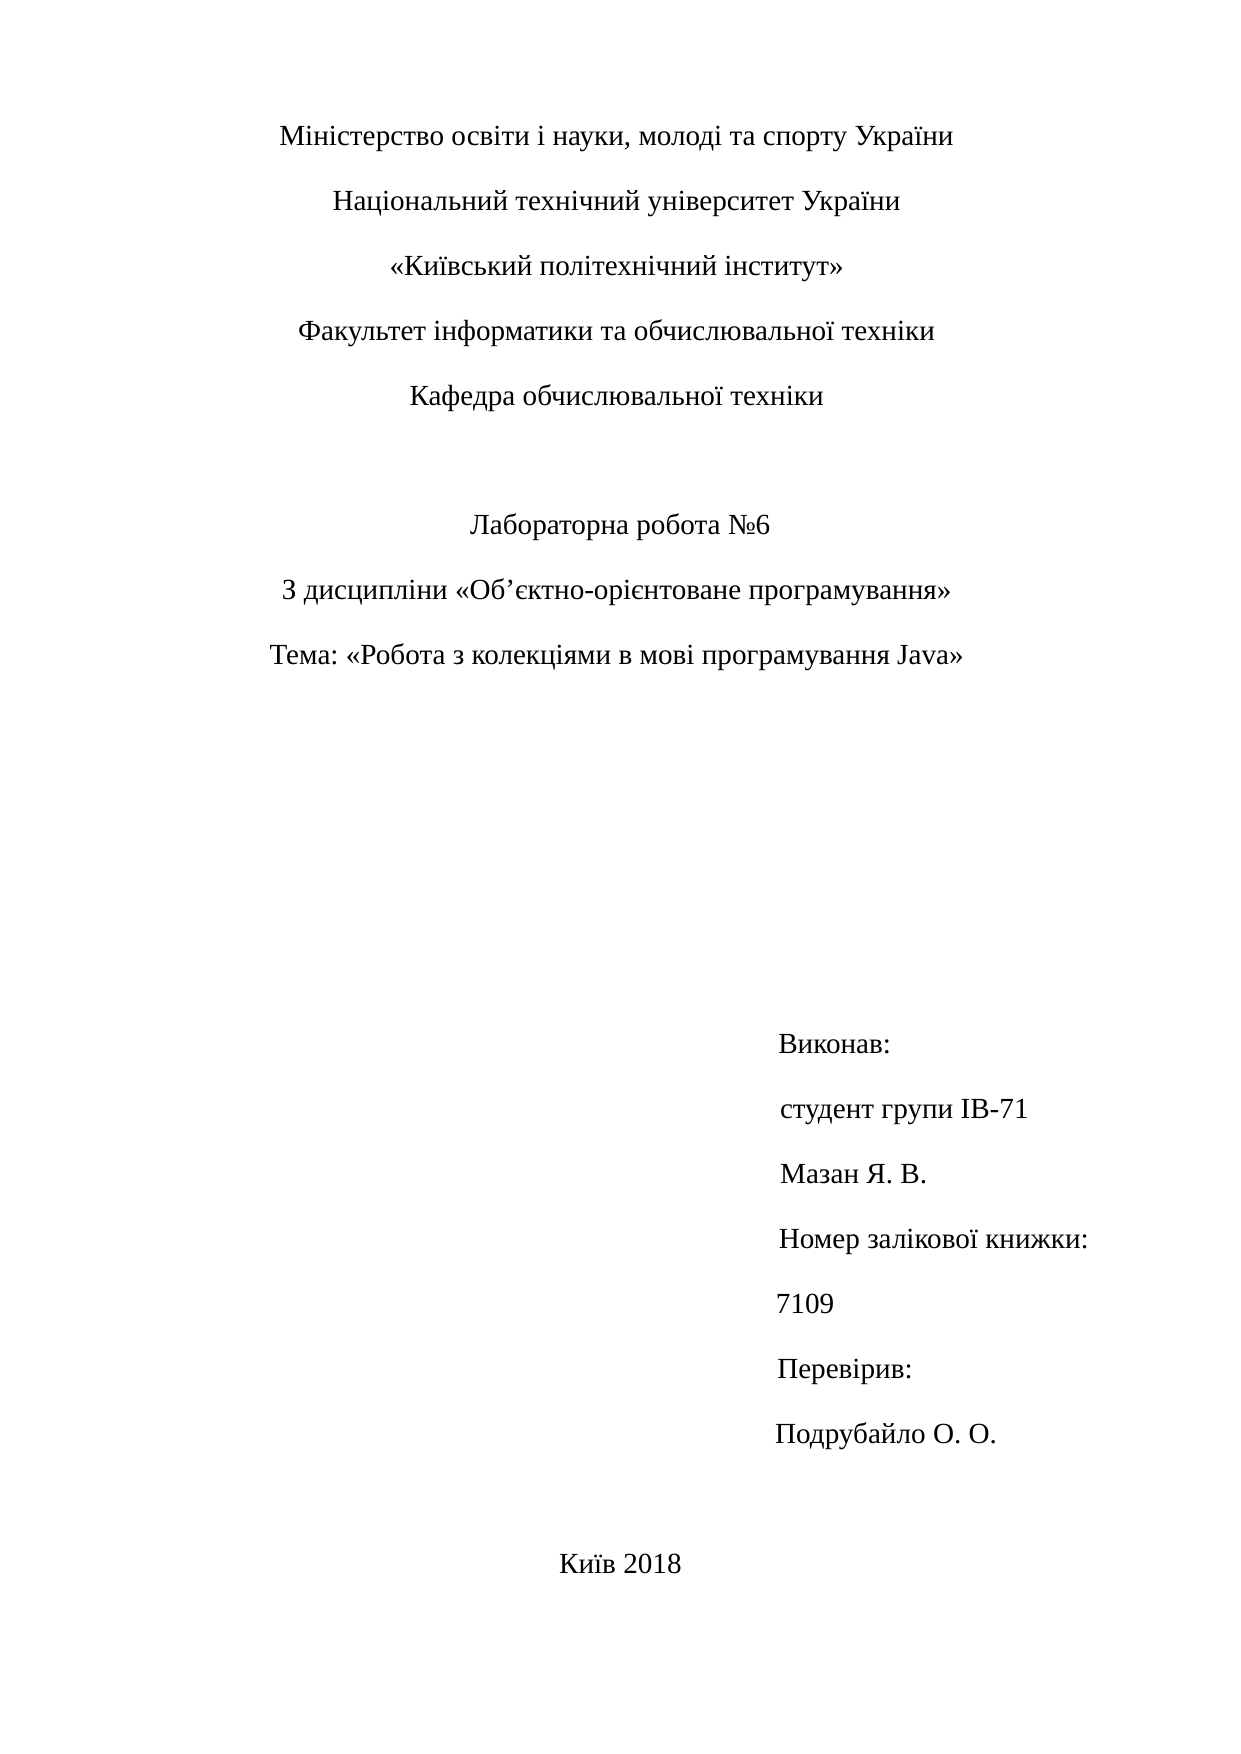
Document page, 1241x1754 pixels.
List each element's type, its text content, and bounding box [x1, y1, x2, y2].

text Міністерство освіти і науки, молоді та спорту України [118, 118, 1122, 152]
text Факультет інформатики та обчислювальної техніки [118, 313, 1122, 346]
text «Київський політехнічний інститут» [118, 248, 1122, 281]
text З дисципліни «Oб’єктно-орієнтоване програмування» [118, 572, 1122, 606]
text Тема: «Робота з колекціями в мові програмування Java» [118, 637, 1122, 671]
text студент групи ІВ-71 [118, 1092, 1122, 1125]
text Національний технічний університет України [118, 183, 1122, 217]
text Номер залікової книжки: [118, 1221, 1122, 1255]
text Київ 2018 [118, 1546, 1122, 1579]
text Мазан Я. В. [118, 1156, 1122, 1190]
text Кафедра обчислювальної техніки [118, 378, 1122, 411]
text Перевірив: [118, 1351, 1122, 1385]
text 7109 [118, 1286, 1122, 1320]
text Лабораторна робота №6 [118, 507, 1122, 541]
text Подрубайло О. О. [118, 1416, 1122, 1449]
text Виконав: [118, 1027, 1122, 1060]
